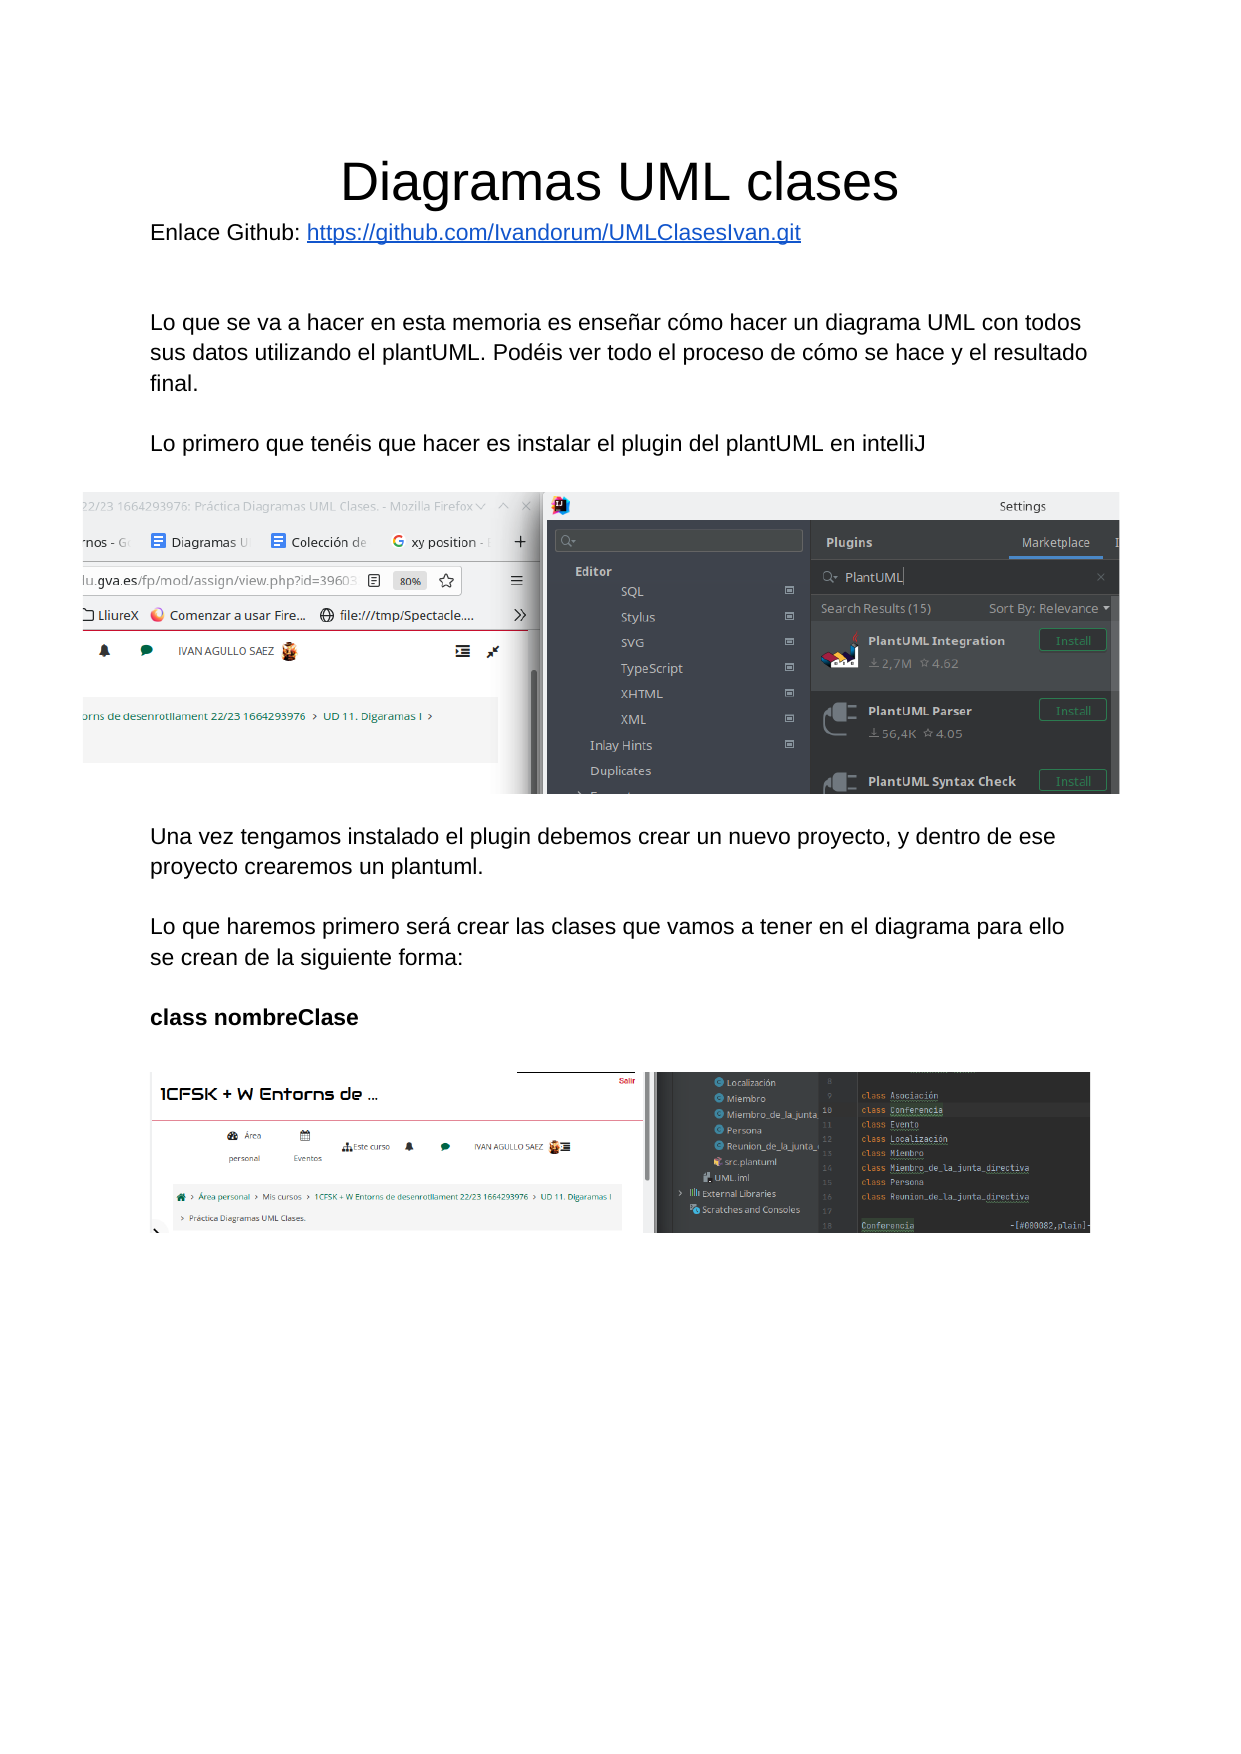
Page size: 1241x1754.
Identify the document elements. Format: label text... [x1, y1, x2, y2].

text Lo primero que tenéis que hacer es instalar el plugin del plantUML en intelliJ [150, 430, 1090, 456]
text class nombreClase [150, 1004, 1090, 1030]
title Diagramas UML clases [150, 150, 1090, 212]
text Lo que haremos primero será crear las clases que vamos a tener en el diagrama para ello se crean de la siguiente forma: [150, 913, 1090, 970]
text Lo que se va a hacer en esta memoria es enseñar cómo hacer un diagrama UML con todos sus datos utilizando el plantUML. Podéis ver todo el proceso de cómo se hace y el resultado final. [150, 309, 1090, 396]
text Una vez tengamos instalado el plugin debemos crear un nuevo proyecto, y dentro de ese proyecto crearemos un plantuml. [150, 823, 1090, 879]
text Enlace Github: https://github.com/Ivandorum/UMLClasesIvan.git [150, 218, 1090, 245]
picture [149, 1072, 1091, 1233]
